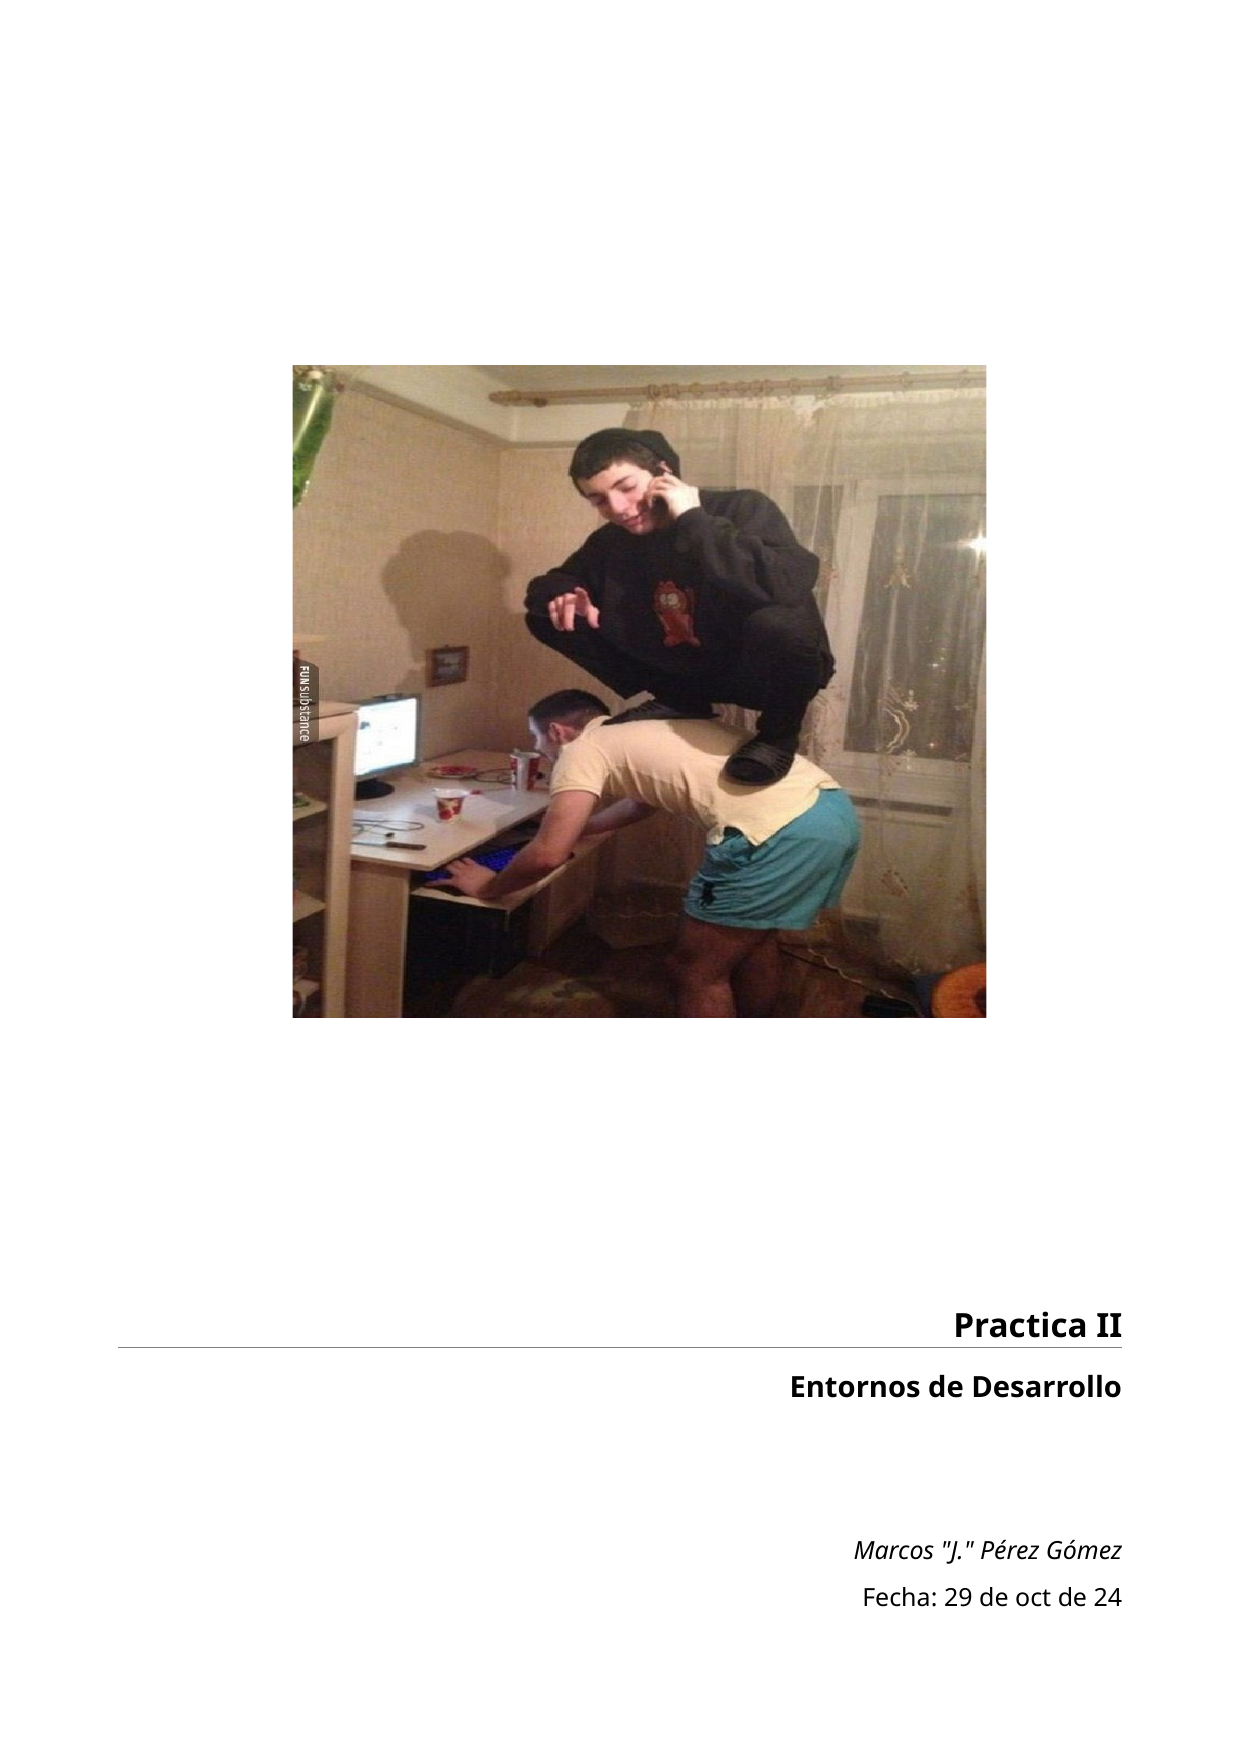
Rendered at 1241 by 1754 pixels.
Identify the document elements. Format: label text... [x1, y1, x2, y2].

picture [292, 365, 987, 1018]
text Practica II [118, 1302, 1122, 1347]
text Marcos "J." Pérez Gómez [118, 1533, 1122, 1567]
text Fecha: 29 de oct de 24 [118, 1579, 1122, 1613]
title Entornos de Desarrollo [118, 1366, 1122, 1406]
